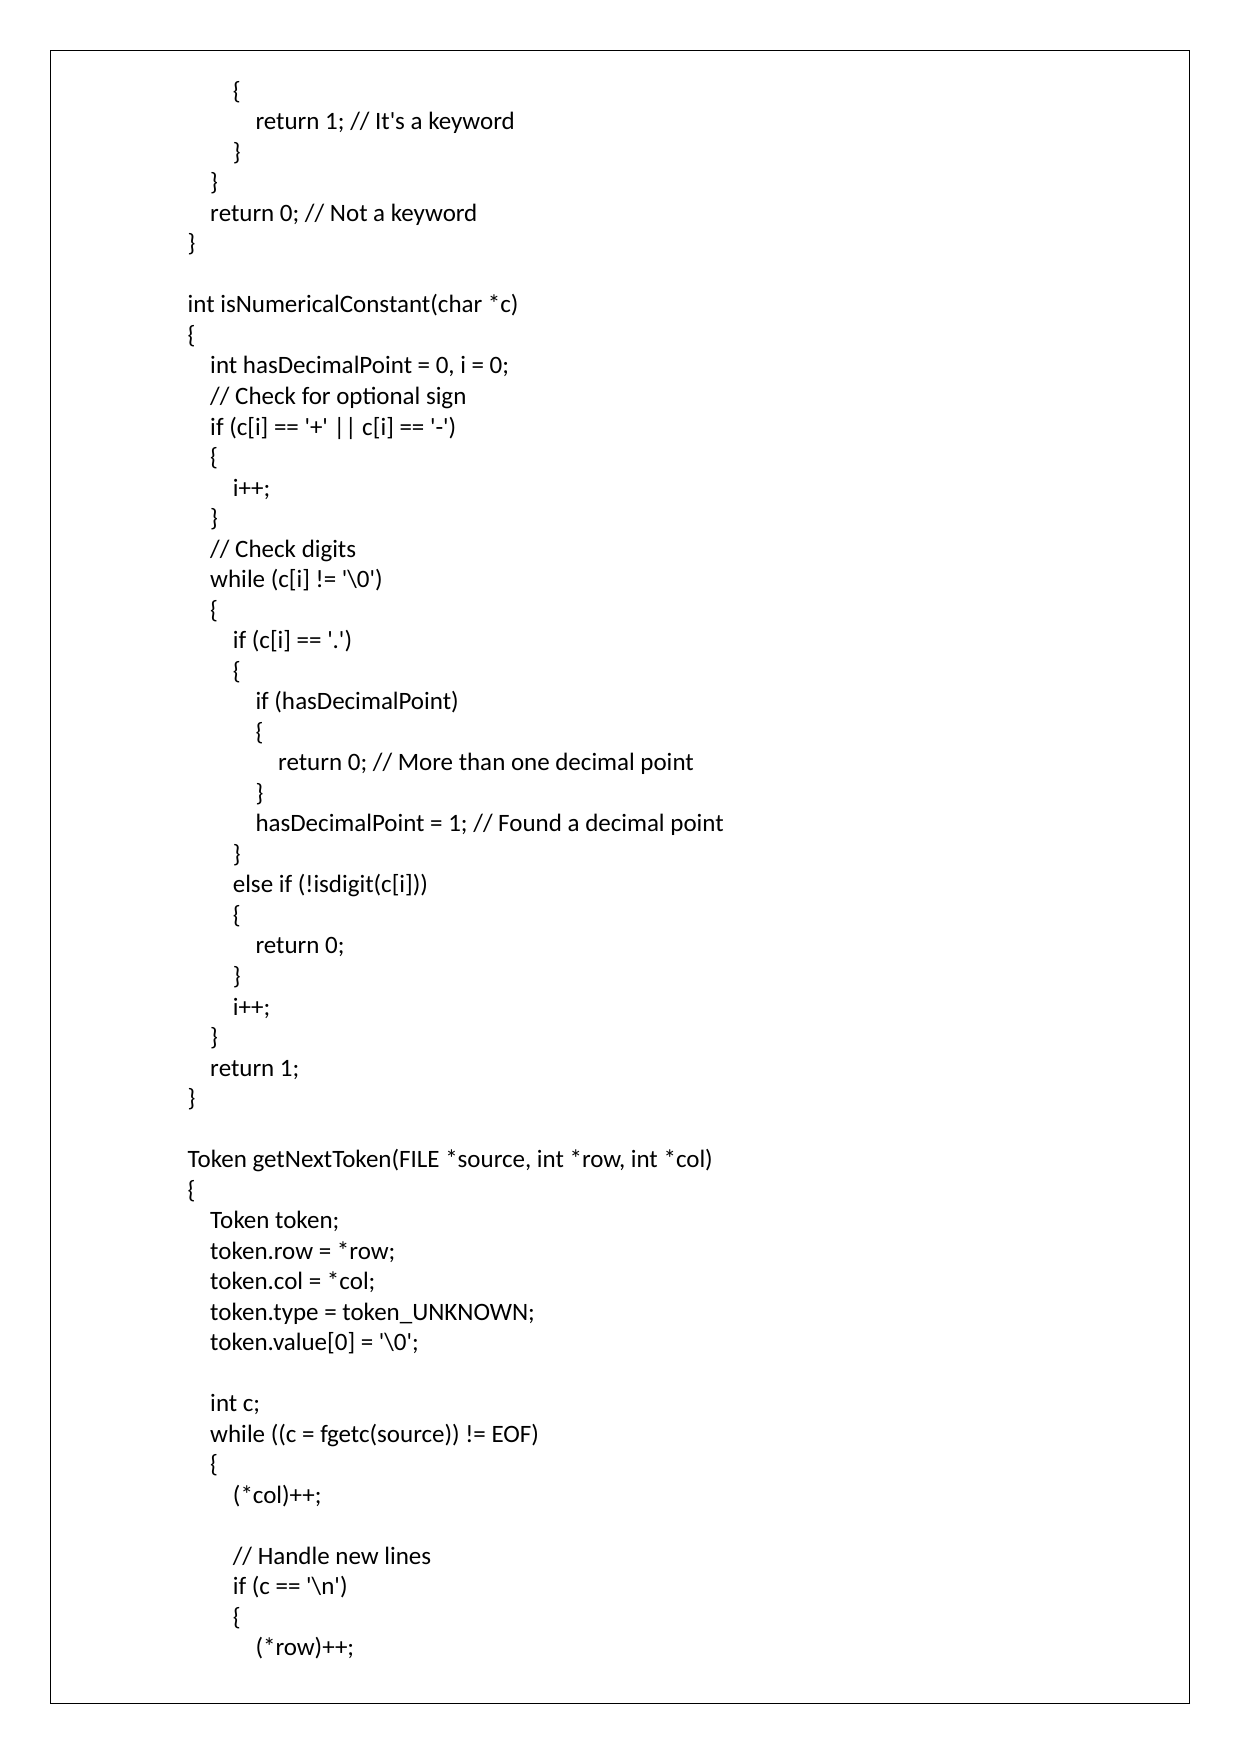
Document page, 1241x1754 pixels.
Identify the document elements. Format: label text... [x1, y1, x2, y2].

text // Check for optional sign [187, 380, 1165, 411]
text { [187, 319, 1165, 350]
text // Handle new lines [187, 1540, 1165, 1571]
text } [187, 167, 1165, 197]
text token.col = *col; [187, 1265, 1165, 1296]
text i++; [187, 991, 1165, 1021]
text token.row = *row; [187, 1235, 1165, 1265]
text return 0; // Not a keyword [187, 197, 1165, 228]
text { [187, 75, 1165, 106]
text } [187, 838, 1165, 868]
text int hasDecimalPoint = 0, i = 0; [187, 350, 1165, 380]
text { [187, 594, 1165, 624]
text token.type = token_UNKNOWN; [187, 1296, 1165, 1326]
text if (hasDecimalPoint) [187, 685, 1165, 716]
text (*row)++; [187, 1632, 1165, 1662]
text i++; [187, 472, 1165, 502]
text } [187, 502, 1165, 533]
text if (c[i] == '+' || c[i] == '-') [187, 411, 1165, 441]
text if (c == '\n') [187, 1571, 1165, 1601]
text int isNumericalConstant(char *c) [187, 289, 1165, 319]
text } [187, 1021, 1165, 1052]
text } [187, 136, 1165, 167]
text while ((c = fgetc(source)) != EOF) [187, 1418, 1165, 1448]
text hasDecimalPoint = 1; // Found a decimal point [187, 807, 1165, 838]
text else if (!isdigit(c[i])) [187, 868, 1165, 899]
text (*col)++; [187, 1479, 1165, 1509]
text { [187, 716, 1165, 746]
text { [187, 441, 1165, 472]
text { [187, 1601, 1165, 1632]
text token.value[0] = '\0'; [187, 1326, 1165, 1357]
text { [187, 1174, 1165, 1204]
text if (c[i] == '.') [187, 624, 1165, 655]
text } [187, 228, 1165, 258]
text } [187, 777, 1165, 807]
text Token token; [187, 1204, 1165, 1235]
text return 1; // It's a keyword [187, 106, 1165, 136]
text } [187, 1082, 1165, 1113]
text while (c[i] != '\0') [187, 563, 1165, 594]
text return 0; [187, 929, 1165, 960]
text { [187, 655, 1165, 685]
text int c; [187, 1387, 1165, 1418]
text Token getNextToken(FILE *source, int *row, int *col) [187, 1143, 1165, 1174]
text } [187, 960, 1165, 991]
text { [187, 1448, 1165, 1479]
text return 0; // More than one decimal point [187, 746, 1165, 777]
text { [187, 899, 1165, 929]
text return 1; [187, 1052, 1165, 1082]
text // Check digits [187, 533, 1165, 563]
